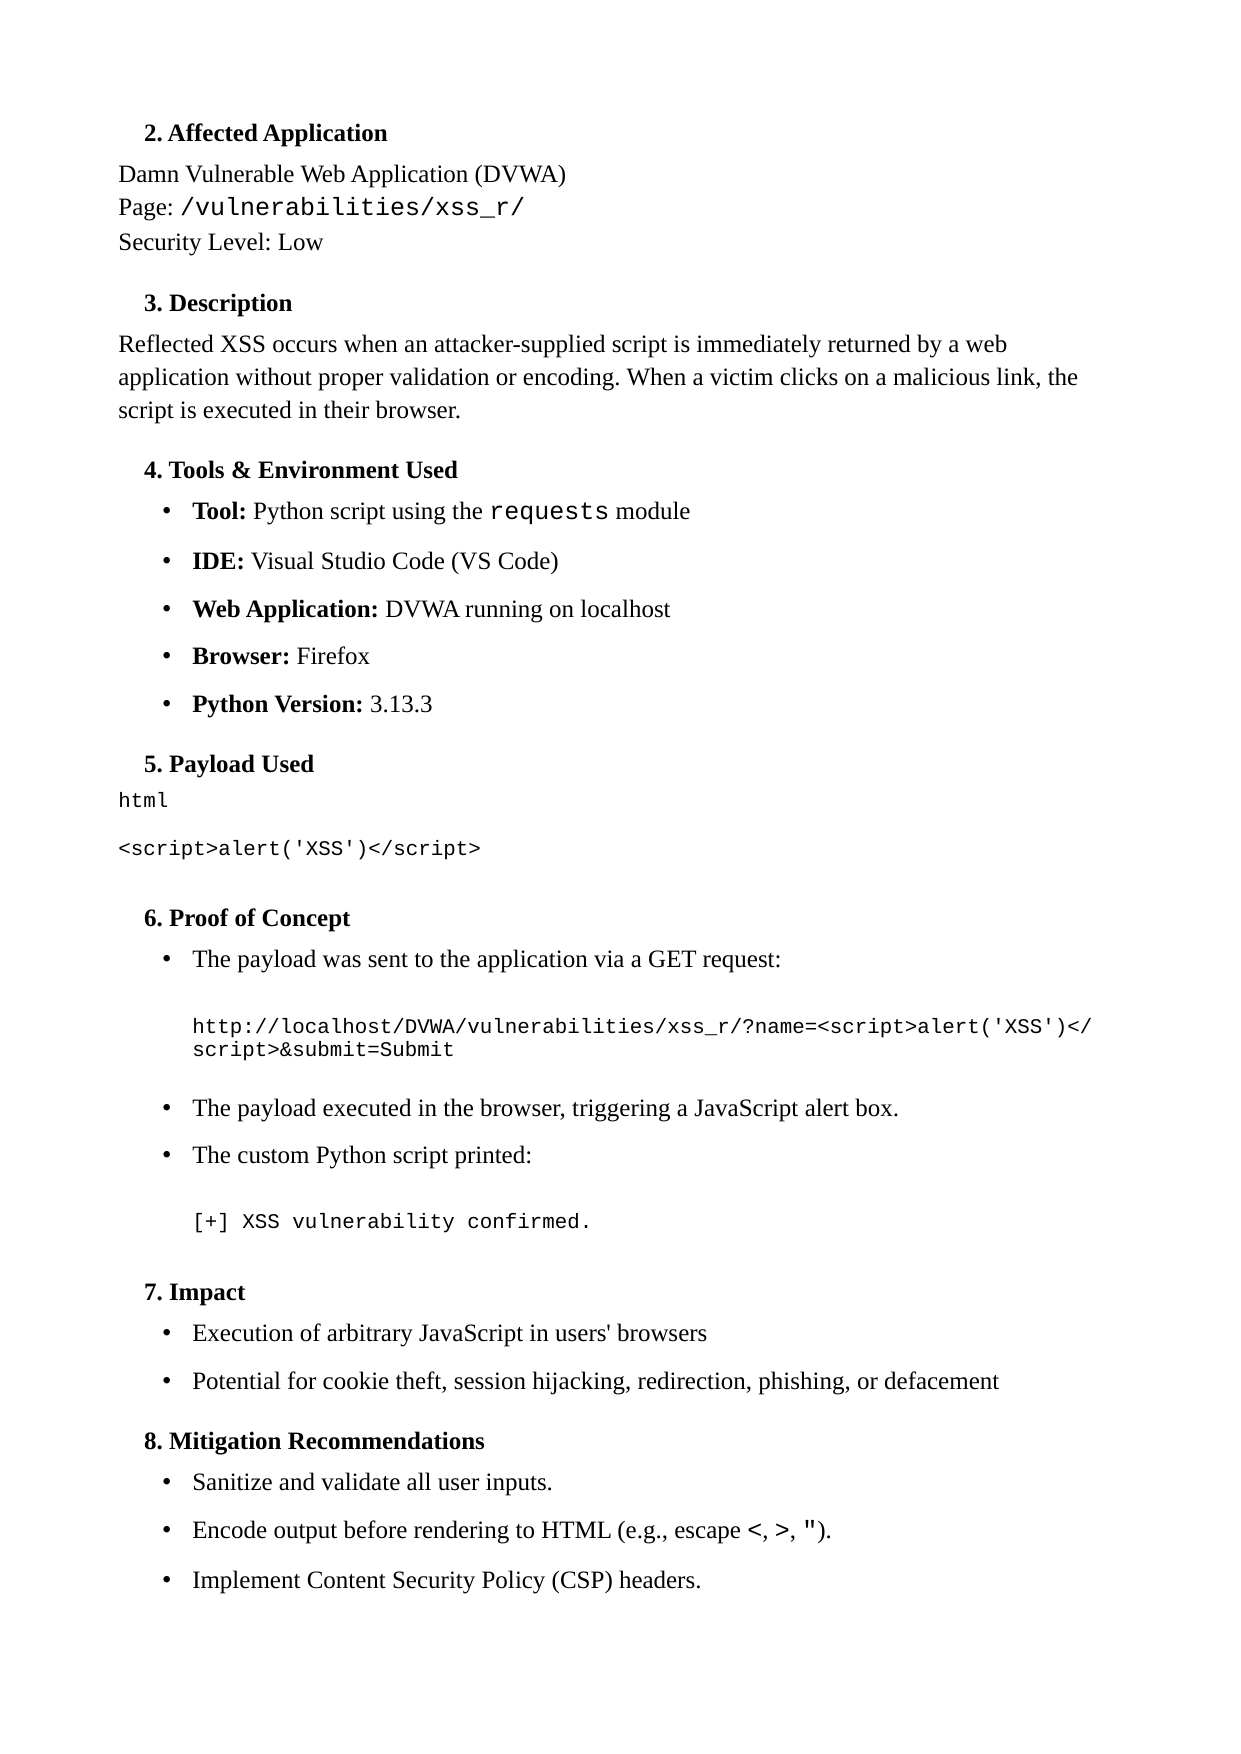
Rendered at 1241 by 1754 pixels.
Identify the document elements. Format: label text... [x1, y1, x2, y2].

subtitle 🔹 3. Description [118, 288, 1122, 316]
subtitle 🔹 4. Tools & Environment Used [118, 455, 1122, 484]
list Sanitize and validate all user inputs. [162, 1467, 1122, 1496]
list IDE: Visual Studio Code (VS Code) [162, 546, 1122, 575]
list Potential for cookie theft, session hijacking, redirection, phishing, or defacement [162, 1366, 1122, 1395]
list Python Version: 3.13.3 [162, 689, 1122, 718]
list http://localhost/DVWA/vulnerabilities/xss_r/?name=<script>alert('XSS')</script>&submit=Submit [162, 1016, 1122, 1063]
list Tool: Python script using the requests module [162, 496, 1122, 527]
list Implement Content Security Policy (CSP) headers. [162, 1565, 1122, 1594]
subtitle 🔹 6. Proof of Concept [118, 903, 1122, 932]
list Web Application: DVWA running on localhost [162, 594, 1122, 623]
text Reflected XSS occurs when an attacker-supplied script is immediately returned by a web application without proper validation or encoding. When a victim clicks on a malicious link, the script is executed in their browser. [118, 329, 1122, 424]
subtitle 🔹 8. Mitigation Recommendations [118, 1426, 1122, 1455]
subtitle 🔹 2. Affected Application [118, 118, 1122, 147]
subtitle 🔹 7. Impact [118, 1277, 1122, 1306]
list The custom Python script printed: [162, 1140, 1122, 1169]
list The payload was sent to the application via a GET request: [162, 944, 1122, 973]
list Execution of arbitrary JavaScript in users' browsers [162, 1318, 1122, 1347]
list [+] XSS vulnerability confirmed. [162, 1211, 1122, 1235]
text html [118, 790, 1122, 814]
text <script>alert('XSS')</script> [118, 838, 1122, 861]
list Browser: Firefox [162, 641, 1122, 670]
list Encode output before rendering to HTML (e.g., escape <, >, "). [162, 1515, 1122, 1546]
list The payload executed in the browser, triggering a JavaScript alert box. [162, 1093, 1122, 1121]
text Damn Vulnerable Web Application (DVWA) Page: /vulnerabilities/xss_r/ Security Level: Low [118, 159, 1122, 256]
subtitle 🔹 5. Payload Used [118, 749, 1122, 778]
